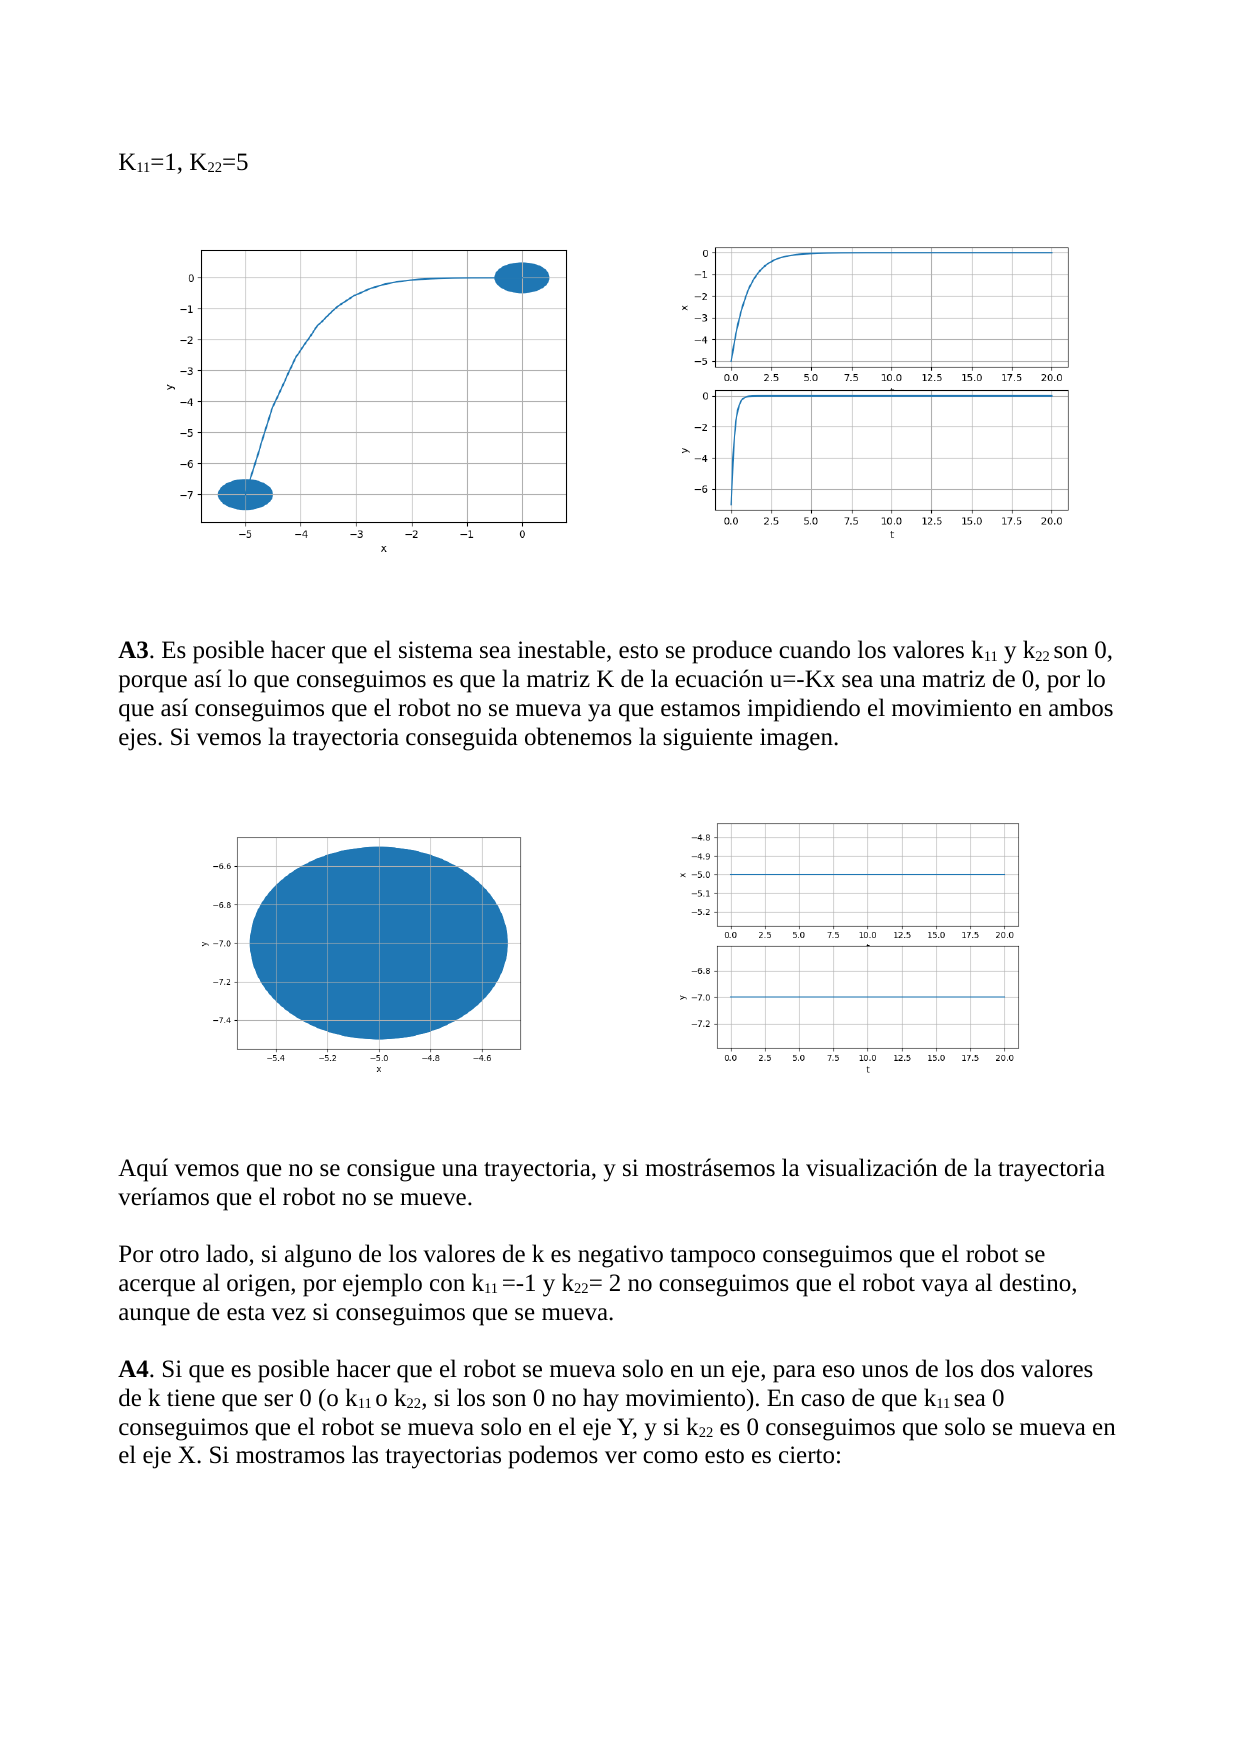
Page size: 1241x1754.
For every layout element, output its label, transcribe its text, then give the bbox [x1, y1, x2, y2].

text Por otro lado, si alguno de los valores de k es negativo tampoco conseguimos que el robot se acerque al origen, por ejemplo con k11 =-1 y k22= 2 no conseguimos que el robot vaya al destino, aunque de esta vez si conseguimos que se mueva. [118, 1239, 1122, 1326]
text A4. Si que es posible hacer que el robot se mueva solo en un eje, para eso unos de los dos valores de k tiene que ser 0 (o k11 o k22, si los son 0 no hay movimiento). En caso de que k11 sea 0 conseguimos que el robot se mueva solo en el eje Y, y si k22 es 0 conseguimos que solo se mueva en el eje X. Si mostramos las trayectorias podemos ver como esto es cierto: [118, 1354, 1122, 1469]
picture [191, 805, 557, 1079]
text Aquí vemos que no se consigue una trayectoria, y si mostrásemos la visualización de la trayectoria veríamos que el robot no se mueve. [118, 1153, 1122, 1211]
text porque así lo que conseguimos es que la matriz K de la ecuación u=-Kx sea una matriz de 0, por lo que así conseguimos que el robot no se mueva ya que estamos impidiendo el movimiento en ambos ejes. Si vemos la trayectoria conseguida obtenemos la siguiente imagen. [118, 664, 1122, 751]
text K11=1, K22=5 [118, 147, 1122, 176]
text A3. Es posible hacer que el sistema sea inestable, esto se produce cuando los valores k11 y k22 son 0, [118, 636, 1122, 664]
picture [142, 207, 613, 561]
picture [668, 788, 1057, 1080]
picture [658, 206, 1113, 547]
